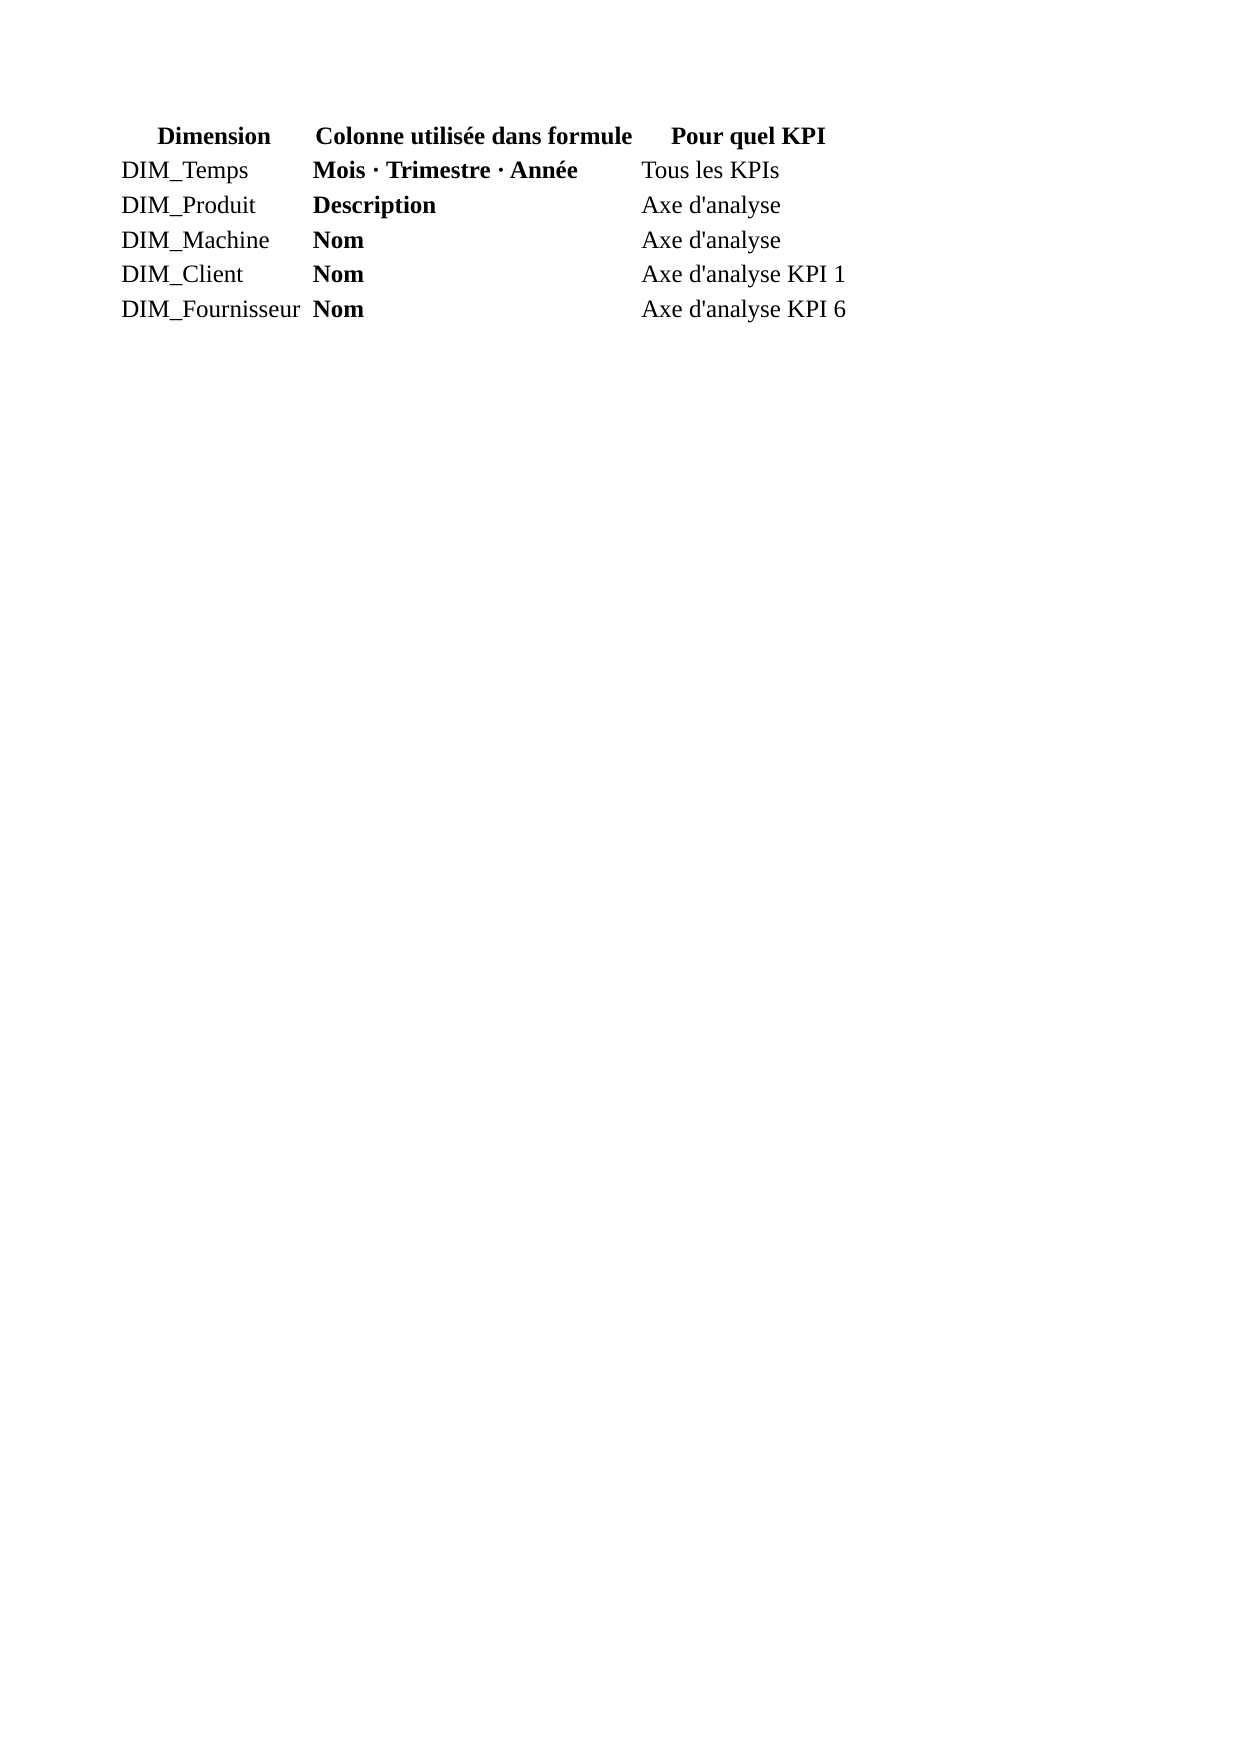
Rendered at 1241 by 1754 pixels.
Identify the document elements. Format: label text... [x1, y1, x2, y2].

table_cell Axe d'analyse KPI 1 [638, 256, 859, 291]
table_cell Axe d'analyse [638, 222, 859, 256]
table_cell Nom [310, 291, 638, 326]
table_cell DIM_Client [118, 256, 310, 291]
table_header Dimension [118, 118, 310, 153]
table_cell Nom [310, 256, 638, 291]
table_cell DIM_Produit [118, 187, 310, 222]
table_header Colonne utilisée dans formule [310, 118, 638, 153]
table_header Pour quel KPI [638, 118, 859, 153]
table_cell DIM_Fournisseur [118, 291, 310, 326]
table_cell DIM_Temps [118, 153, 310, 187]
table_cell Nom [310, 222, 638, 256]
table_cell Tous les KPIs [638, 153, 859, 187]
table_cell Axe d'analyse [638, 187, 859, 222]
table_cell Mois · Trimestre · Année [310, 153, 638, 187]
table_cell Description [310, 187, 638, 222]
table_cell Axe d'analyse KPI 6 [638, 291, 859, 326]
table_cell DIM_Machine [118, 222, 310, 256]
